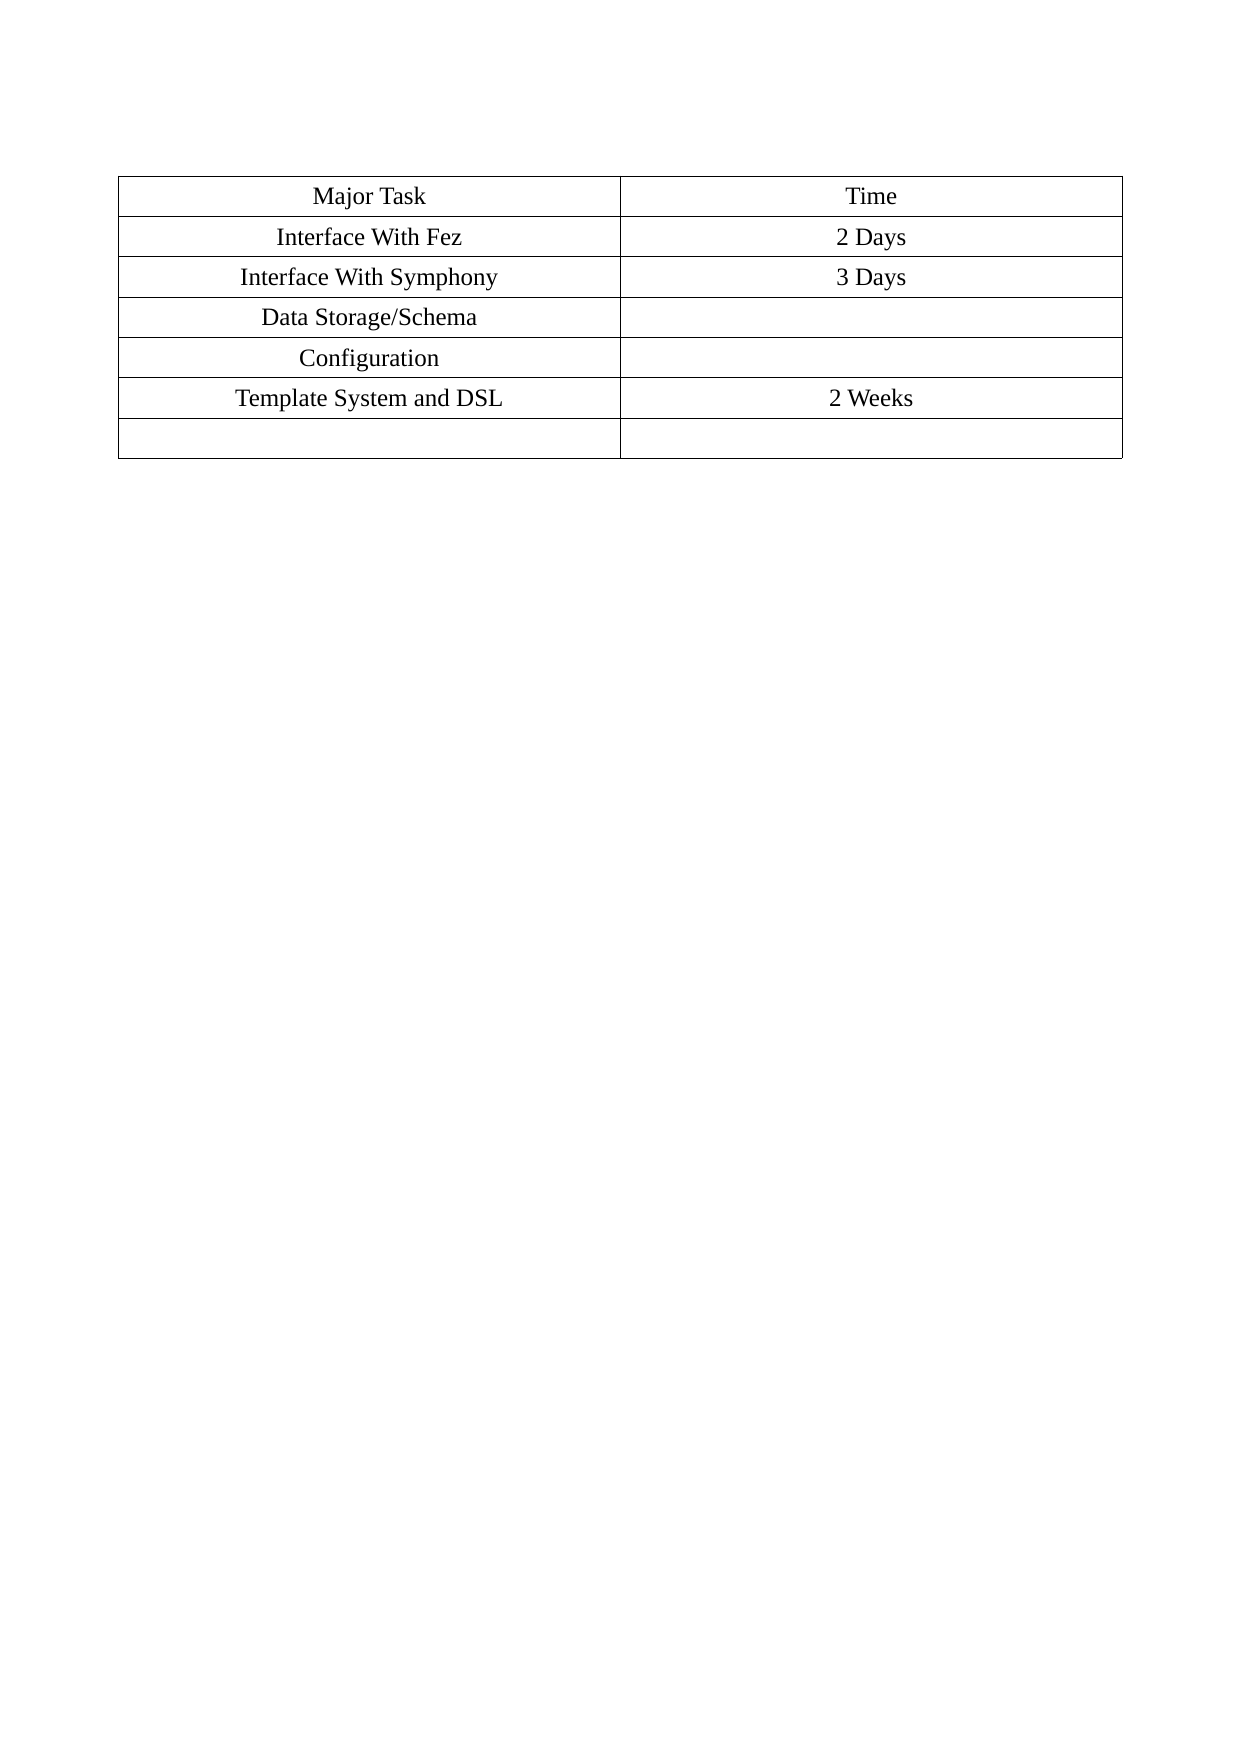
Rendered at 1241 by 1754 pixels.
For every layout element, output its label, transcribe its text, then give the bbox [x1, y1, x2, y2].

table_cell Configuration [119, 338, 620, 377]
table_cell [621, 298, 1122, 337]
table_cell [621, 338, 1122, 377]
table_cell Template System and DSL [119, 378, 620, 417]
table_cell 3 Days [621, 257, 1122, 297]
table_header Time [621, 177, 1122, 216]
table_cell 2 Days [621, 217, 1122, 256]
table_cell 2 Weeks [621, 378, 1122, 417]
table_cell [621, 419, 1122, 458]
table_cell [119, 419, 620, 458]
table_cell Interface With Fez [119, 217, 620, 256]
table_cell Data Storage/Schema [119, 298, 620, 337]
table_cell Interface With Symphony [119, 257, 620, 297]
table_header Major Task [119, 177, 620, 216]
